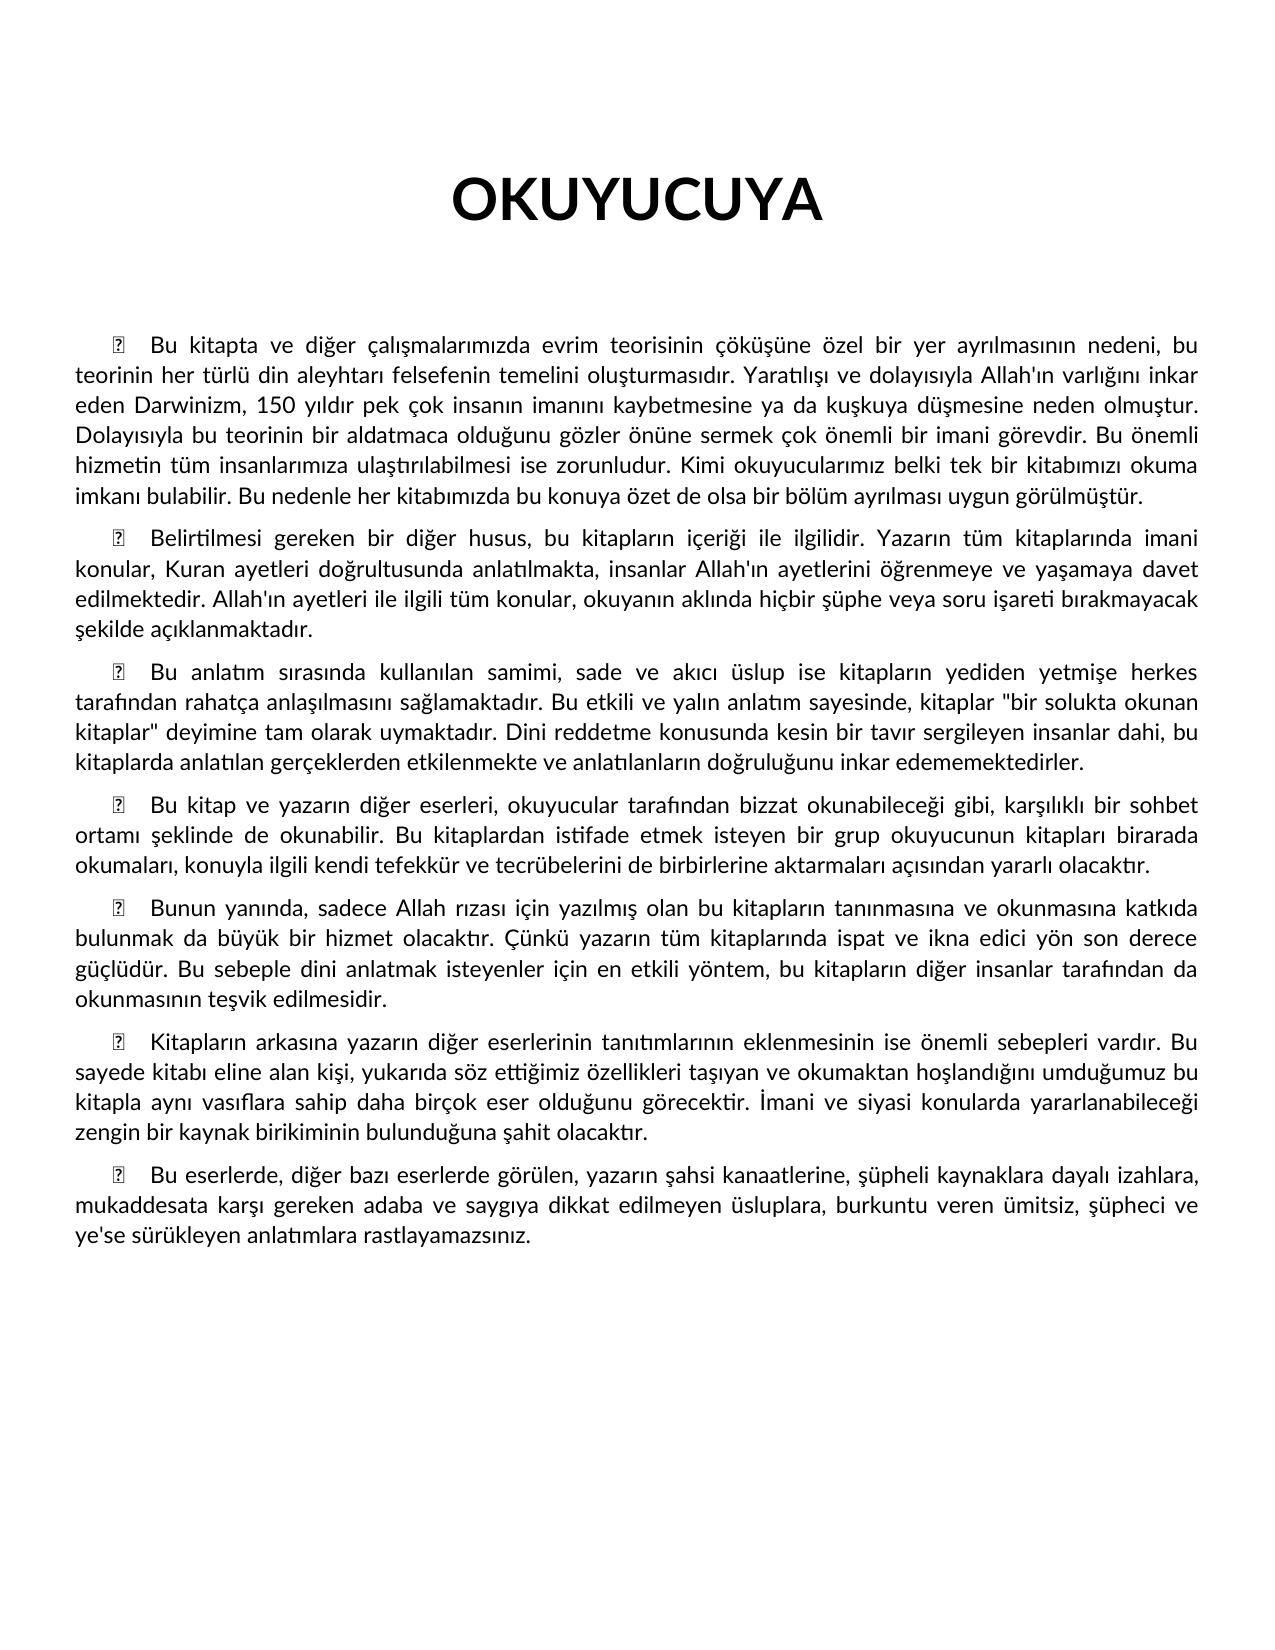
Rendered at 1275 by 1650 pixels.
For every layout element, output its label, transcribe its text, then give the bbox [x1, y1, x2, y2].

text  Bu kitap ve yazarın diğer eserleri, okuyucular tarafından bizzat okunabileceği gibi, karşılıklı bir sohbet ortamı şeklinde de okunabilir. Bu kitaplardan istifade etmek isteyen bir grup okuyucunun kitapları birarada okumaları, konuyla ilgili kendi tefekkür ve tecrübelerini de birbirlerine aktarmaları açısından yararlı olacaktır. [75, 791, 1200, 879]
text  Belirtilmesi gereken bir diğer husus, bu kitapların içeriği ile ilgilidir. Yazarın tüm kitaplarında imani konular, Kuran ayetleri doğrultusunda anlatılmakta, insanlar Allah'ın ayetlerini öğrenmeye ve yaşamaya davet edilmektedir. Allah'ın ayetleri ile ilgili tüm konular, okuyanın aklında hiçbir şüphe veya soru işareti bırakmayacak şekilde açıklanmaktadır. [75, 524, 1200, 642]
text  Bu kitapta ve diğer çalışmalarımızda evrim teorisinin çöküşüne özel bir yer ayrılmasının nedeni, bu teorinin her türlü din aleyhtarı felsefenin temelini oluşturmasıdır. Yaratılışı ve dolayısıyla Allah'ın varlığını inkar eden Darwinizm, 150 yıldır pek çok insanın imanını kaybetmesine ya da kuşkuya düşmesine neden olmuştur. Dolayısıyla bu teorinin bir aldatmaca olduğunu gözler önüne sermek çok önemli bir imani görevdir. Bu önemli hizmetin tüm insanlarımıza ulaştırılabilmesi ise zorunludur. Kimi okuyucularımız belki tek bir kitabımızı okuma imkanı bulabilir. Bu nedenle her kitabımızda bu konuya özet de olsa bir bölüm ayrılması uygun görülmüştür. [75, 330, 1200, 509]
subtitle OKUYUCUYA [75, 162, 1200, 232]
text  Bu eserlerde, diğer bazı eserlerde görülen, yazarın şahsi kanaatlerine, şüpheli kaynaklara dayalı izahlara, mukaddesata karşı gereken adaba ve saygıya dikkat edilmeyen üsluplara, burkuntu veren ümitsiz, şüpheci ve ye'se sürükleyen anlatımlara rastlayamazsınız. [75, 1161, 1200, 1248]
text  Bu anlatım sırasında kullanılan samimi, sade ve akıcı üslup ise kitapların yediden yetmişe herkes tarafından rahatça anlaşılmasını sağlamaktadır. Bu etkili ve yalın anlatım sayesinde, kitaplar "bir solukta okunan kitaplar" deyimine tam olarak uymaktadır. Dini reddetme konusunda kesin bir tavır sergileyen insanlar dahi, bu kitaplarda anlatılan gerçeklerden etkilenmekte ve anlatılanların doğruluğunu inkar edememektedirler. [75, 657, 1200, 776]
text  Bunun yanında, sadece Allah rızası için yazılmış olan bu kitapların tanınmasına ve okunmasına katkıda bulunmak da büyük bir hizmet olacaktır. Çünkü yazarın tüm kitaplarında ispat ve ikna edici yön son derece güçlüdür. Bu sebeple dini anlatmak isteyenler için en etkili yöntem, bu kitapların diğer insanlar tarafından da okunmasının teşvik edilmesidir. [75, 894, 1200, 1012]
text  Kitapların arkasına yazarın diğer eserlerinin tanıtımlarının eklenmesinin ise önemli sebepleri vardır. Bu sayede kitabı eline alan kişi, yukarıda söz ettiğimiz özellikleri taşıyan ve okumaktan hoşlandığını umduğumuz bu kitapla aynı vasıflara sahip daha birçok eser olduğunu görecektir. İmani ve siyasi konularda yararlanabileceği zengin bir kaynak birikiminin bulunduğuna şahit olacaktır. [75, 1027, 1200, 1145]
